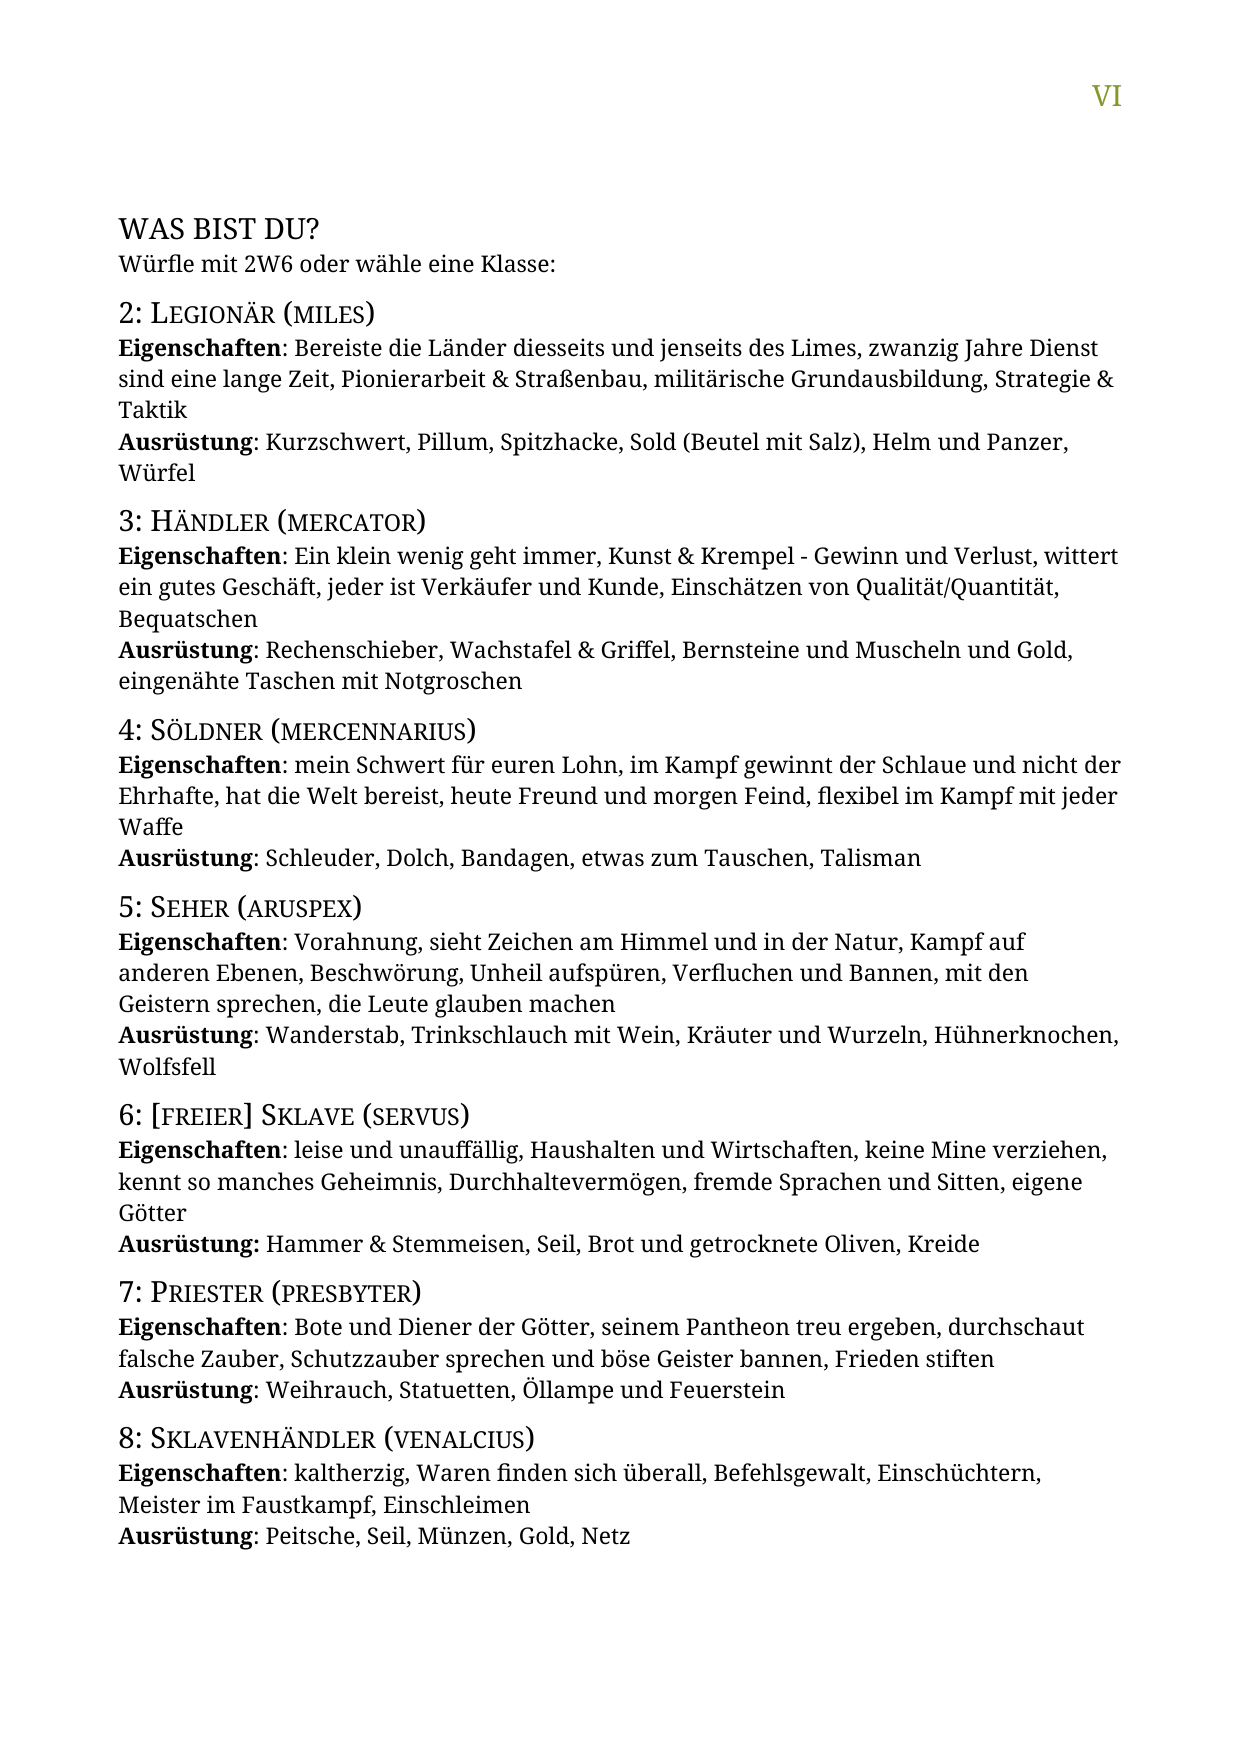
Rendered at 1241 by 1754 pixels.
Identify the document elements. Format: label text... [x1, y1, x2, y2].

subtitle 8: Sklavenhändler (venalcius) [118, 1418, 1122, 1457]
text Eigenschaften: Ein klein wenig geht immer, Kunst & Krempel - Gewinn und Verlust, wittert ein gutes Geschäft, jeder ist Verkäufer und Kunde, Einschätzen von Qualität/Quantität, Bequatschen [118, 540, 1122, 634]
text Ausrüstung: Kurzschwert, Pillum, Spitzhacke, Sold (Beutel mit Salz), Helm und Panzer, Würfel [118, 425, 1122, 488]
subtitle 2: Legionär (miles) [118, 292, 1122, 332]
subtitle 7: Priester (presbyter) [118, 1272, 1122, 1311]
text Eigenschaften: Bereiste die Länder diesseits und jenseits des Limes, zwanzig Jahre Dienst sind eine lange Zeit, Pionierarbeit & Straßenbau, militärische Grundausbildung, Strategie & Taktik [118, 332, 1122, 425]
text Eigenschaften: leise und unauffällig, Haushalten und Wirtschaften, keine Mine verziehen, kennt so manches Geheimnis, Durchhaltevermögen, fremde Sprachen und Sitten, eigene Götter [118, 1134, 1122, 1228]
subtitle 4: Söldner (mercennarius) [118, 709, 1122, 748]
text Ausrüstung: Wanderstab, Trinkschlauch mit Wein, Kräuter und Wurzeln, Hühnerknochen, Wolfsfell [118, 1019, 1122, 1082]
text Ausrüstung: Rechenschieber, Wachstafel & Griffel, Bernsteine und Muscheln und Gold, eingenähte Taschen mit Notgroschen [118, 634, 1122, 696]
text Ausrüstung: Hammer & Stemmeisen, Seil, Brot und getrocknete Oliven, Kreide [118, 1228, 1122, 1259]
subtitle 3: Händler (mercator) [118, 500, 1122, 540]
subtitle Was bist du? [118, 208, 1122, 248]
text Würfle mit 2W6 oder wähle eine Klasse: [118, 248, 1122, 279]
text Eigenschaften: mein Schwert für euren Lohn, im Kampf gewinnt der Schlaue und nicht der Ehrhafte, hat die Welt bereist, heute Freund und morgen Feind, flexibel im Kampf mit jeder Waffe [118, 748, 1122, 842]
text Eigenschaften: Vorahnung, sieht Zeichen am Himmel und in der Natur, Kampf auf anderen Ebenen, Beschwörung, Unheil aufspüren, Verfluchen und Bannen, mit den Geistern sprechen, die Leute glauben machen [118, 926, 1122, 1019]
text Eigenschaften: Bote und Diener der Götter, seinem Pantheon treu ergeben, durchschaut falsche Zauber, Schutzzauber sprechen und böse Geister bannen, Frieden stiften [118, 1311, 1122, 1374]
subtitle 6: [freier] Sklave (servus) [118, 1094, 1122, 1134]
text Ausrüstung: Schleuder, Dolch, Bandagen, etwas zum Tauschen, Talisman [118, 842, 1122, 873]
text Eigenschaften: kaltherzig, Waren finden sich überall, Befehlsgewalt, Einschüchtern, Meister im Faustkampf, Einschleimen [118, 1457, 1122, 1520]
text Ausrüstung: Peitsche, Seil, Münzen, Gold, Netz [118, 1520, 1122, 1551]
subtitle 5: Seher (aruspex) [118, 886, 1122, 926]
text Ausrüstung: Weihrauch, Statuetten, Öllampe und Feuerstein [118, 1374, 1122, 1405]
